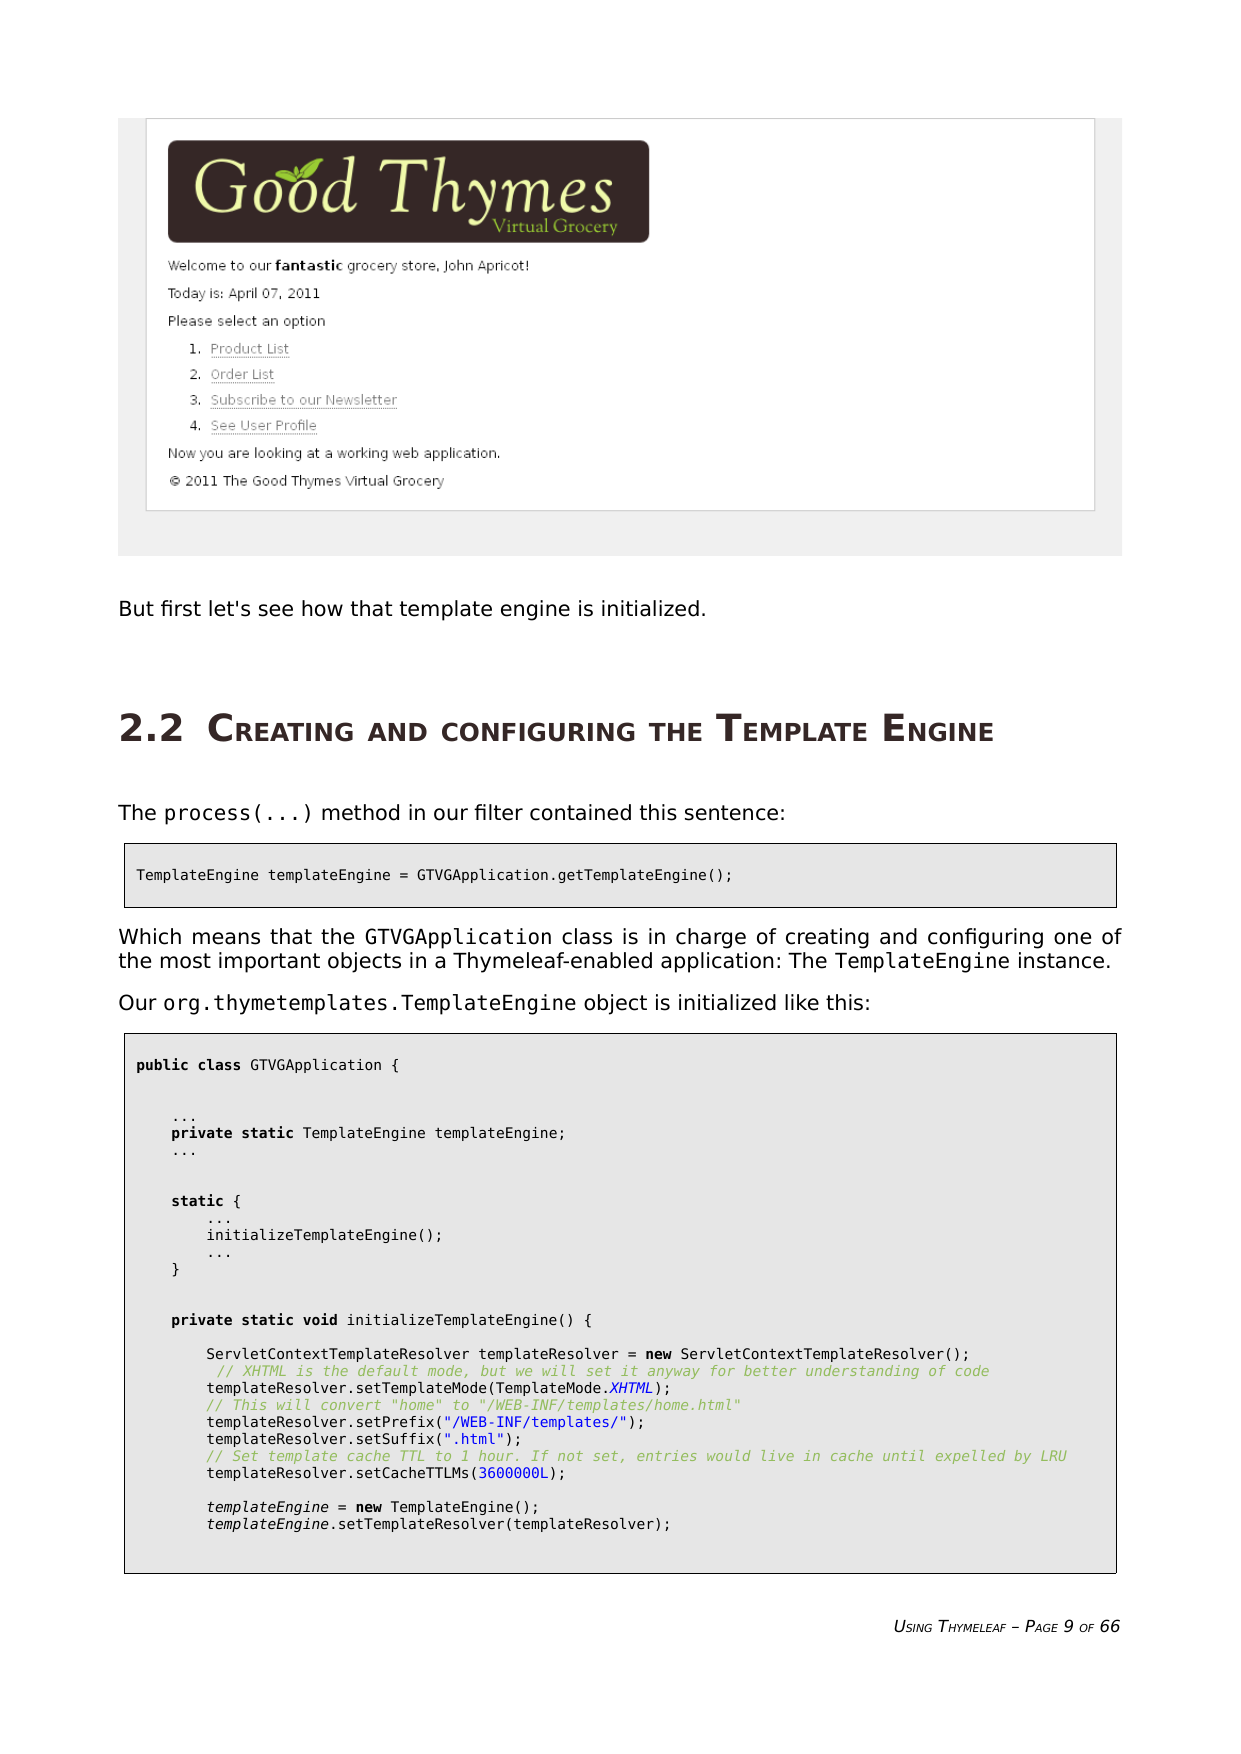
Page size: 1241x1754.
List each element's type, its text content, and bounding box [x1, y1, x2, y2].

text The process(...) method in our filter contained this sentence: [118, 801, 1122, 825]
text But first let's see how that template engine is initialized. [118, 597, 1122, 621]
text Which means that the GTVGApplication class is in charge of creating and configuring one of the most important objects in a Thymeleaf-enabled application: The TemplateEngine instance. [118, 925, 1122, 974]
text Our org.thymetemplates.TemplateEngine object is initialized like this: [118, 991, 1122, 1016]
text TemplateEngine templateEngine = GTVGApplication.getTemplateEngine(); [125, 844, 1116, 907]
subtitle Creating and configuring the Template Engine [118, 707, 1122, 751]
text public class GTVGApplication { ... private static TemplateEngine templateEngine; ... static { ... initializeTemplateEngine(); ... } private static void initializeTemplateEngine() { ServletContextTemplateResolver templateResolver = new ServletContextTemplateResolver(); // XHTML is the default mode, but we will set it anyway for better understanding of code templateResolver.setTemplateMode(TemplateMode.XHTML); // This will convert "home" to "/WEB-INF/templates/home.html" templateResolver.setPrefix("/WEB-INF/templates/"); templateResolver.setSuffix(".html"); // Set template cache TTL to 1 hour. If not set, entries would live in cache until expelled by LRU templateResolver.setCacheTTLMs(3600000L); templateEngine = new TemplateEngine(); templateEngine.setTemplateResolver(templateResolver); [125, 1034, 1116, 1573]
picture [118, 118, 1123, 556]
